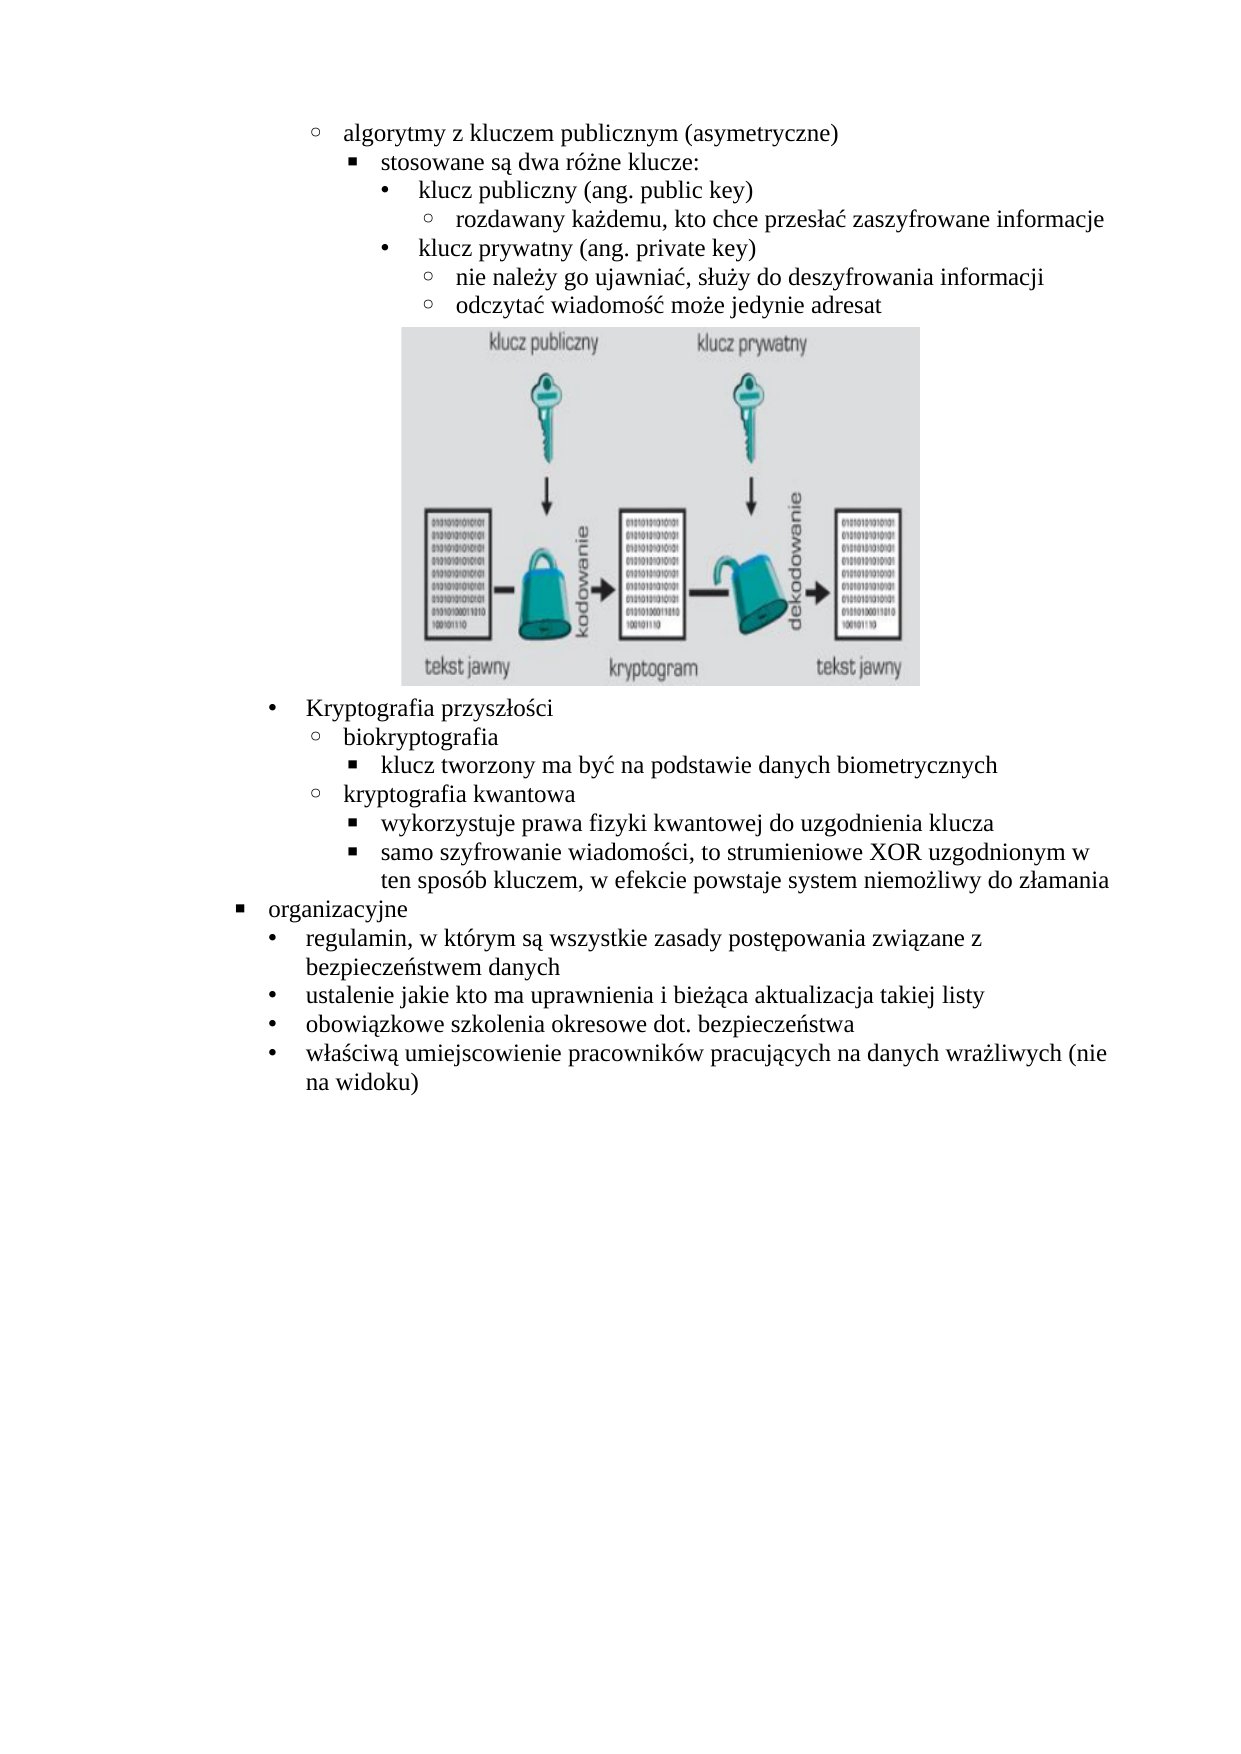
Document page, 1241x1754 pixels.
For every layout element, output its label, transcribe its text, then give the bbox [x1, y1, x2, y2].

list samo szyfrowanie wiadomości, to strumieniowe XOR uzgodnionym w ten sposób kluczem, w efekcie powstaje system niemożliwy do złamania [343, 837, 1122, 894]
list algorytmy z kluczem publicznym (asymetryczne) [306, 118, 1122, 147]
list kryptografia kwantowa [306, 779, 1122, 808]
list organizacyjne [231, 894, 1122, 923]
list obowiązkowe szkolenia okresowe dot. bezpieczeństwa [268, 1009, 1122, 1038]
picture [401, 327, 920, 686]
list Kryptografia przyszłości [268, 693, 1122, 722]
list klucz publiczny (ang. public key) [381, 176, 1122, 204]
list regulamin, w którym są wszystkie zasady postępowania związane z bezpieczeństwem danych [268, 923, 1122, 981]
list wykorzystuje prawa fizyki kwantowej do uzgodnienia klucza [343, 808, 1122, 837]
list odczytać wiadomość może jedynie adresat [418, 291, 1122, 319]
list rozdawany każdemu, kto chce przesłać zaszyfrowane informacje [418, 204, 1122, 233]
list właściwą umiejscowienie pracowników pracujących na danych wrażliwych (nie na widoku) [268, 1038, 1122, 1096]
list stosowane są dwa różne klucze: [343, 147, 1122, 176]
list biokryptografia [306, 722, 1122, 751]
list klucz tworzony ma być na podstawie danych biometrycznych [343, 751, 1122, 779]
list klucz prywatny (ang. private key) [381, 233, 1122, 262]
list nie należy go ujawniać, służy do deszyfrowania informacji [418, 262, 1122, 291]
list ustalenie jakie kto ma uprawnienia i bieżąca aktualizacja takiej listy [268, 981, 1122, 1009]
